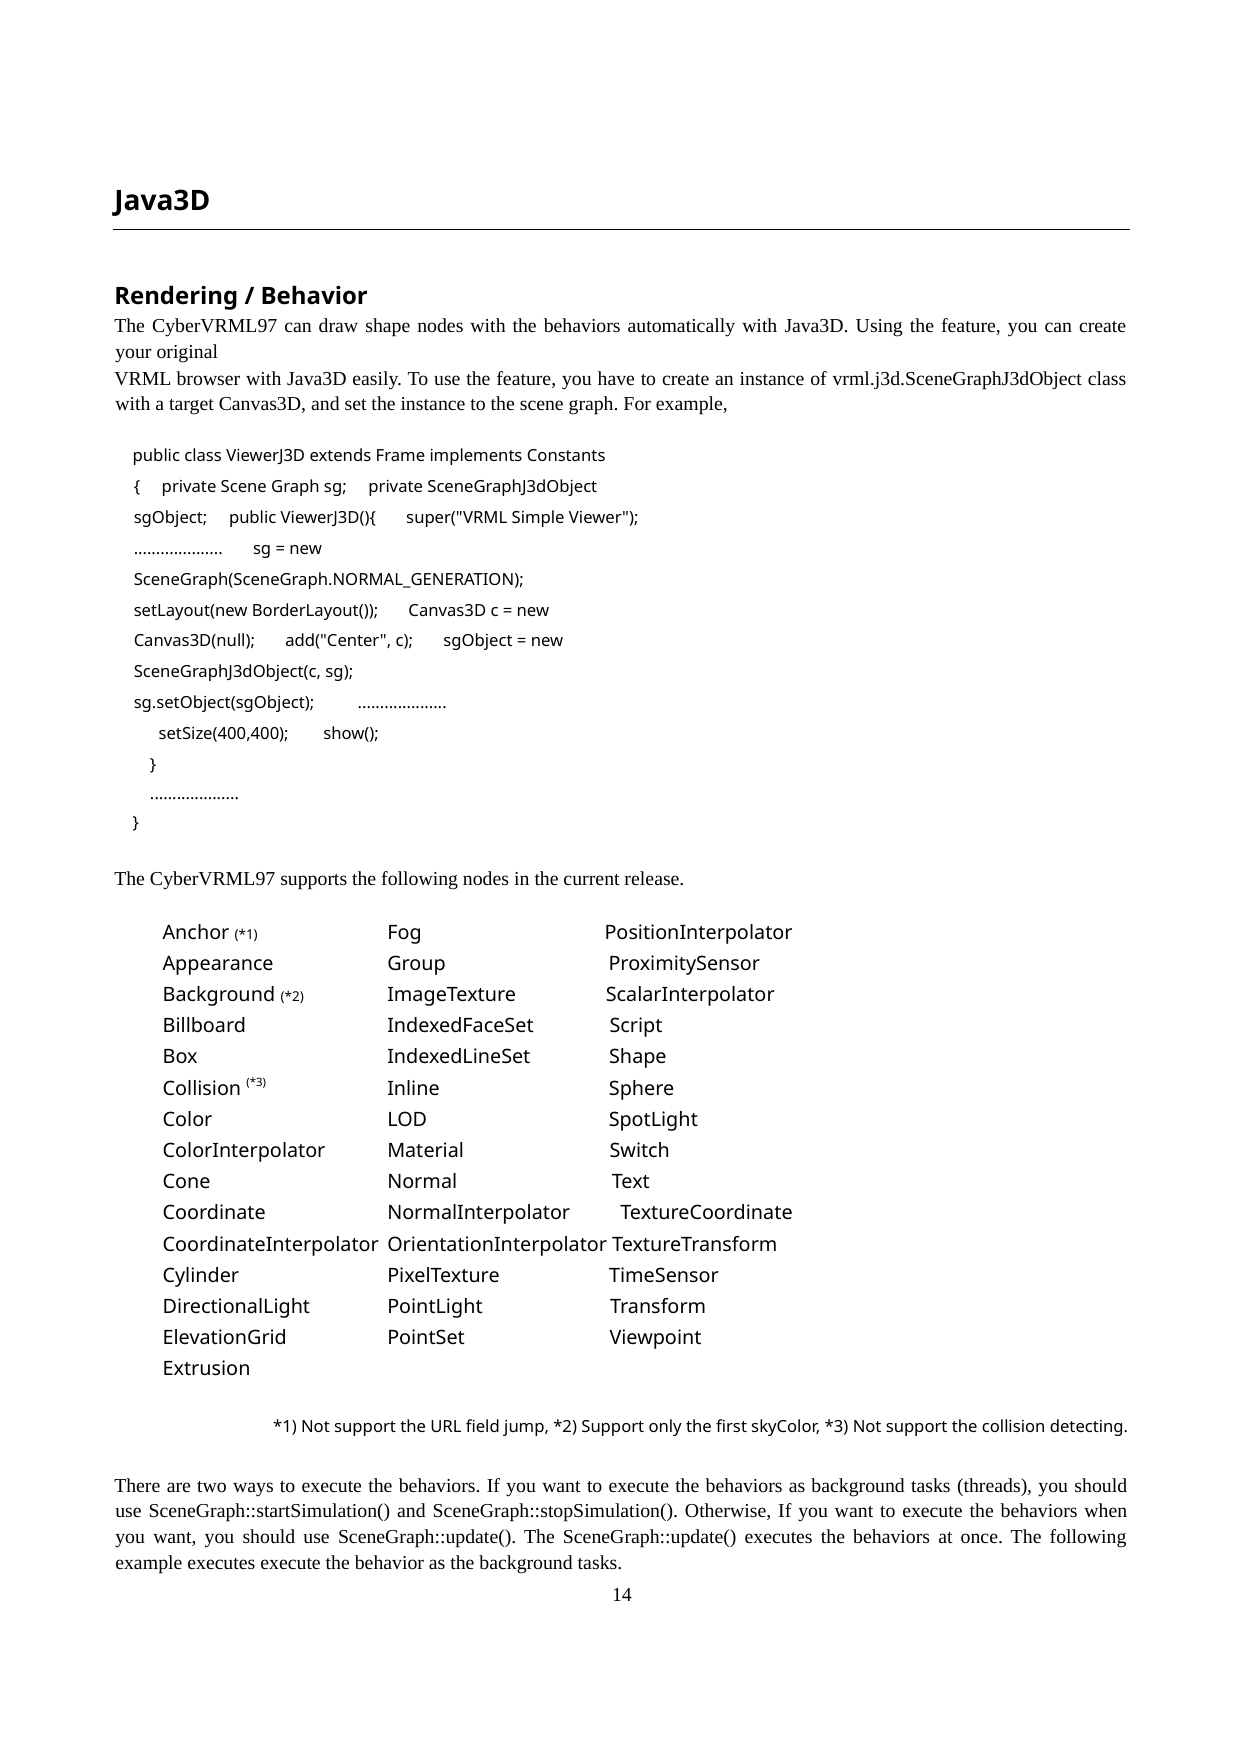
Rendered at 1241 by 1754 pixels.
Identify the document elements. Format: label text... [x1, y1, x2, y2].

text The CyberVRML97 supports the following nodes in the current release. [114, 867, 1129, 889]
table_cell Box [163, 1043, 387, 1074]
table_cell Color [163, 1105, 387, 1136]
table_cell LOD SpotLight [387, 1105, 798, 1136]
table_cell Appearance [163, 949, 387, 980]
text VRML browser with Java3D easily. To use the feature, you have to create an instance of vrml.j3d.SceneGraphJ3dObject class with a target Canvas3D, and set the instance to the scene graph. For example, [114, 367, 1129, 415]
table_cell Billboard [163, 1012, 387, 1043]
table_cell Group ProximitySensor [387, 949, 798, 980]
table_cell Background (*2) [163, 980, 387, 1012]
table_cell OrientationInterpolator TextureTransform [387, 1230, 798, 1261]
table_cell PointLight Transform [387, 1292, 798, 1323]
table_header Fog PositionInterpolator [387, 918, 798, 949]
subtitle Java3D [114, 180, 1129, 218]
text *1) Not support the URL field jump, *2) Support only the first skyColor, *3) Not support the collision detecting. [116, 1414, 1129, 1437]
table_cell DirectionalLight [163, 1292, 387, 1323]
table_cell Material Switch [387, 1136, 798, 1167]
text The CyberVRML97 can draw shape nodes with the behaviors automatically with Java3D. Using the feature, you can create your original [114, 314, 1129, 362]
table_cell IndexedLineSet Shape [387, 1043, 798, 1074]
table_cell [387, 1355, 798, 1386]
table_cell PointSet Viewpoint [387, 1324, 798, 1354]
table_cell Collision (*3) [163, 1074, 387, 1105]
table_cell Normal Text [387, 1168, 798, 1198]
text setSize(400,400); show(); [132, 721, 412, 744]
text public class ViewerJ3D extends Frame implements Constants { private Scene Graph sg; private SceneGraphJ3dObject sgObject; public ViewerJ3D(){ super("VRML Simple Viewer"); .................... sg = new SceneGraph(SceneGraph.NORMAL_GENERATION); setLayout(new BorderLayout()); Canvas3D c = new Canvas3D(null); add("Center", c); sgObject = new SceneGraphJ3dObject(c, sg); sg.setObject(sgObject); .................... [132, 444, 667, 713]
table_header Anchor (*1) [163, 918, 387, 949]
text } [132, 811, 603, 833]
table_cell Coordinate [163, 1199, 387, 1230]
table_cell CoordinateInterpolator [163, 1230, 387, 1261]
table_cell IndexedFaceSet Script [387, 1012, 798, 1043]
table_cell Extrusion [163, 1355, 387, 1386]
text There are two ways to execute the behaviors. If you want to execute the behaviors as background tasks (threads), you should use SceneGraph::startSimulation() and SceneGraph::stopSimulation(). Otherwise, If you want to execute the behaviors when you want, you should use SceneGraph::update(). The SceneGraph::update() executes the behaviors at once. The following example executes execute the behavior as the background tasks. [114, 1474, 1129, 1574]
table_cell ImageTexture ScalarInterpolator [387, 980, 798, 1012]
table_cell ColorInterpolator [163, 1136, 387, 1167]
text } [132, 753, 603, 775]
table_cell Cone [163, 1168, 387, 1198]
table_cell Inline Sphere [387, 1074, 798, 1105]
text .................... [132, 782, 603, 804]
subtitle Rendering / Behavior [114, 279, 1129, 311]
table_cell ElevationGrid [163, 1324, 387, 1354]
table_cell NormalInterpolator TextureCoordinate [387, 1199, 798, 1230]
table_cell PixelTexture TimeSensor [387, 1261, 798, 1292]
table_cell Cylinder [163, 1261, 387, 1292]
